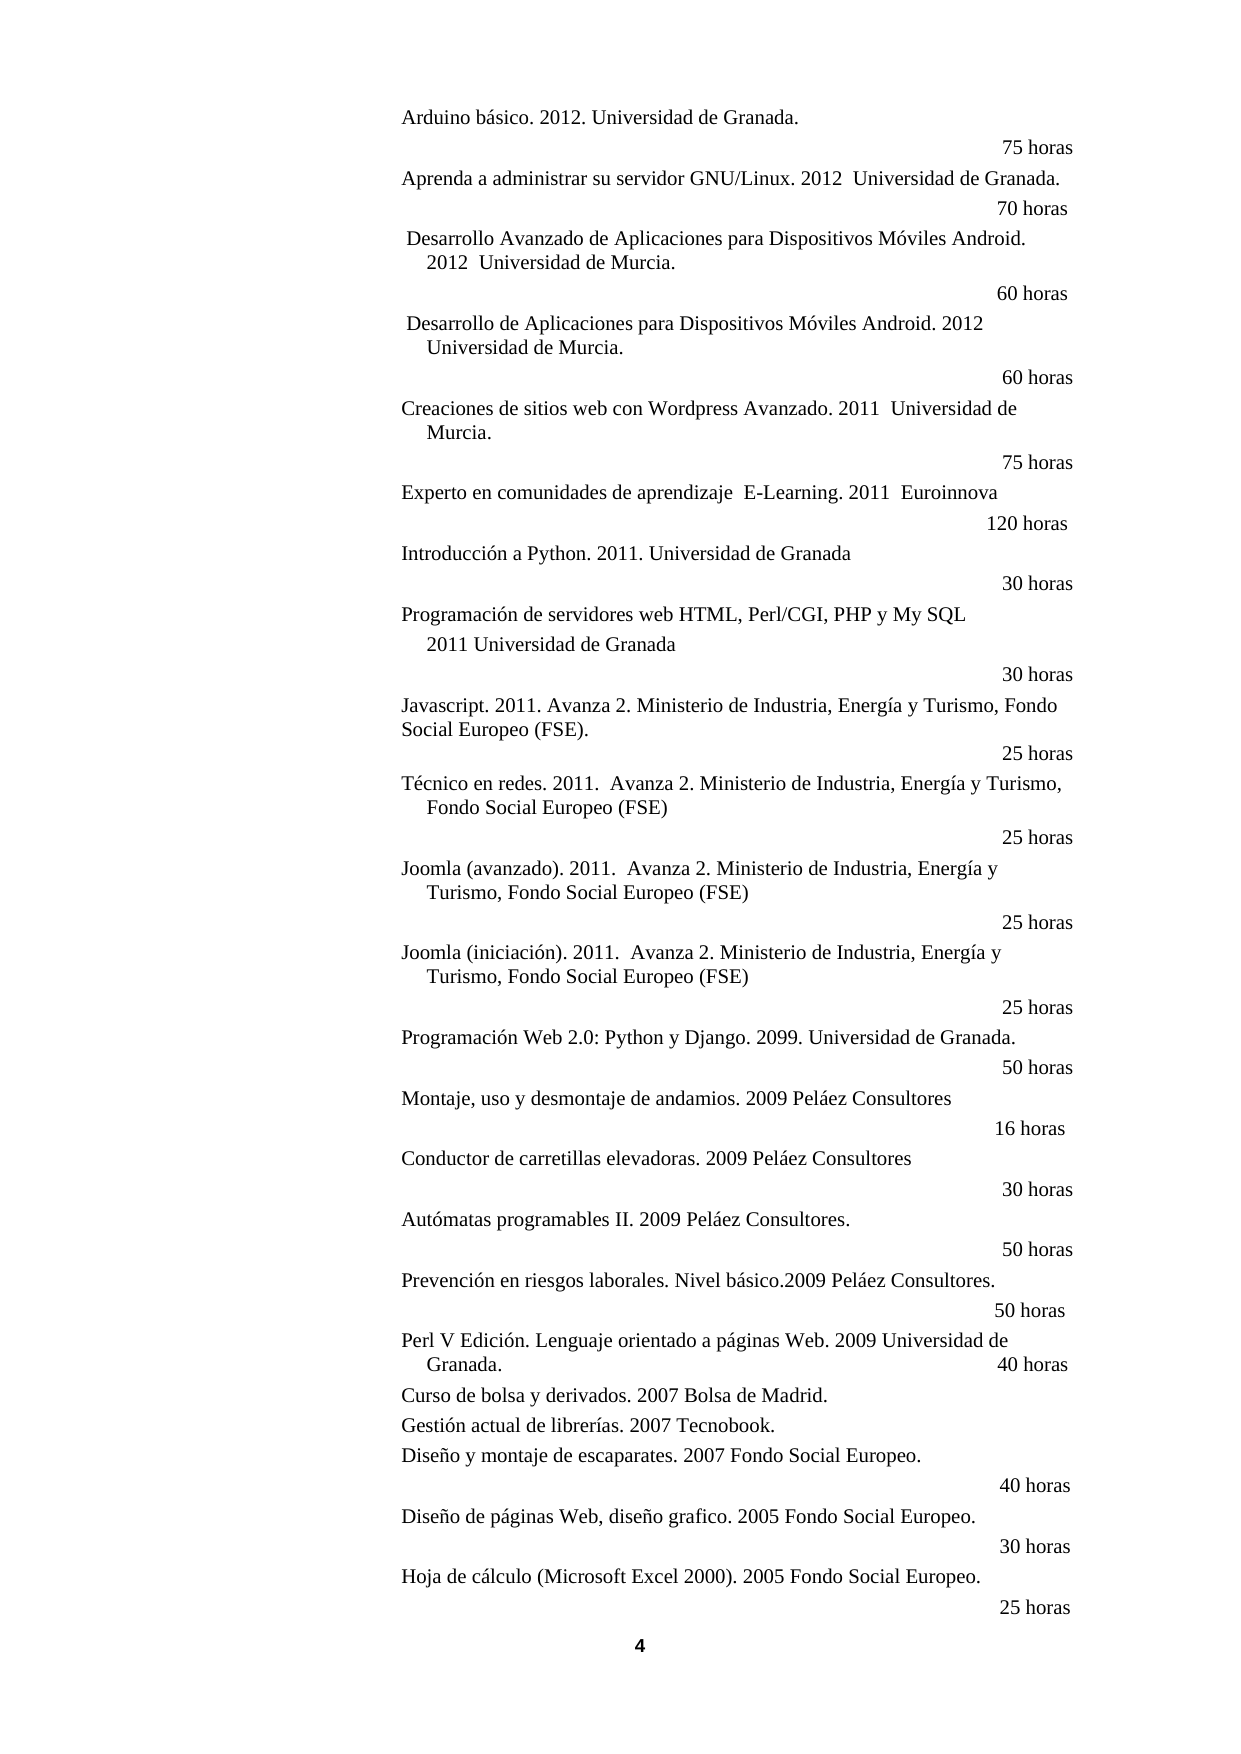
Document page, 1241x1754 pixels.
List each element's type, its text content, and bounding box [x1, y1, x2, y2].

table_cell Arduino básico. 2012. Universidad de Granada. 75 horas Aprenda a administrar su servidor GNU/Linux. 2012 Universidad de Granada. 70 horas Desarrollo Avanzado de Aplicaciones para Dispositivos Móviles Android. 2012 Universidad de Murcia. 60 horas Desarrollo de Aplicaciones para Dispositivos Móviles Android. 2012 Universidad de Murcia. 60 horas Creaciones de sitios web con Wordpress Avanzado. 2011 Universidad de Murcia. 75 horas Experto en comunidades de aprendizaje E-Learning. 2011 Euroinnova 120 horas Introducción a Python. 2011. Universidad de Granada 30 horas Programación de servidores web HTML, Perl/CGI, PHP y My SQL 2011 Universidad de Granada 30 horas Javascript. 2011. Avanza 2. Ministerio de Industria, Energía y Turismo, Fondo Social Europeo (FSE). 25 horas Técnico en redes. 2011. Avanza 2. Ministerio de Industria, Energía y Turismo, Fondo Social Europeo (FSE) 25 horas Joomla (avanzado). 2011. Avanza 2. Ministerio de Industria, Energía y Turismo, Fondo Social Europeo (FSE) 25 horas Joomla (iniciación). 2011. Avanza 2. Ministerio de Industria, Energía y Turismo, Fondo Social Europeo (FSE) 25 horas Programación Web 2.0: Python y Django. 2099. Universidad de Granada. 50 horas Montaje, uso y desmontaje de andamios. 2009 Peláez Consultores 16 horas Conductor de carretillas elevadoras. 2009 Peláez Consultores 30 horas Autómatas programables II. 2009 Peláez Consultores. 50 horas Prevención en riesgos laborales. Nivel básico.2009 Peláez Consultores. 50 horas Perl V Edición. Lenguaje orientado a páginas Web. 2009 Universidad de Granada. 40 horas Curso de bolsa y derivados. 2007 Bolsa de Madrid. Gestión actual de librerías. 2007 Tecnobook. Diseño y montaje de escaparates. 2007 Fondo Social Europeo. 40 horas Diseño de páginas Web, diseño grafico. 2005 Fondo Social Europeo. 30 horas Hoja de cálculo (Microsoft Excel 2000). 2005 Fondo Social Europeo. 25 horas [390, 105, 1083, 1625]
table_cell [171, 105, 390, 1625]
